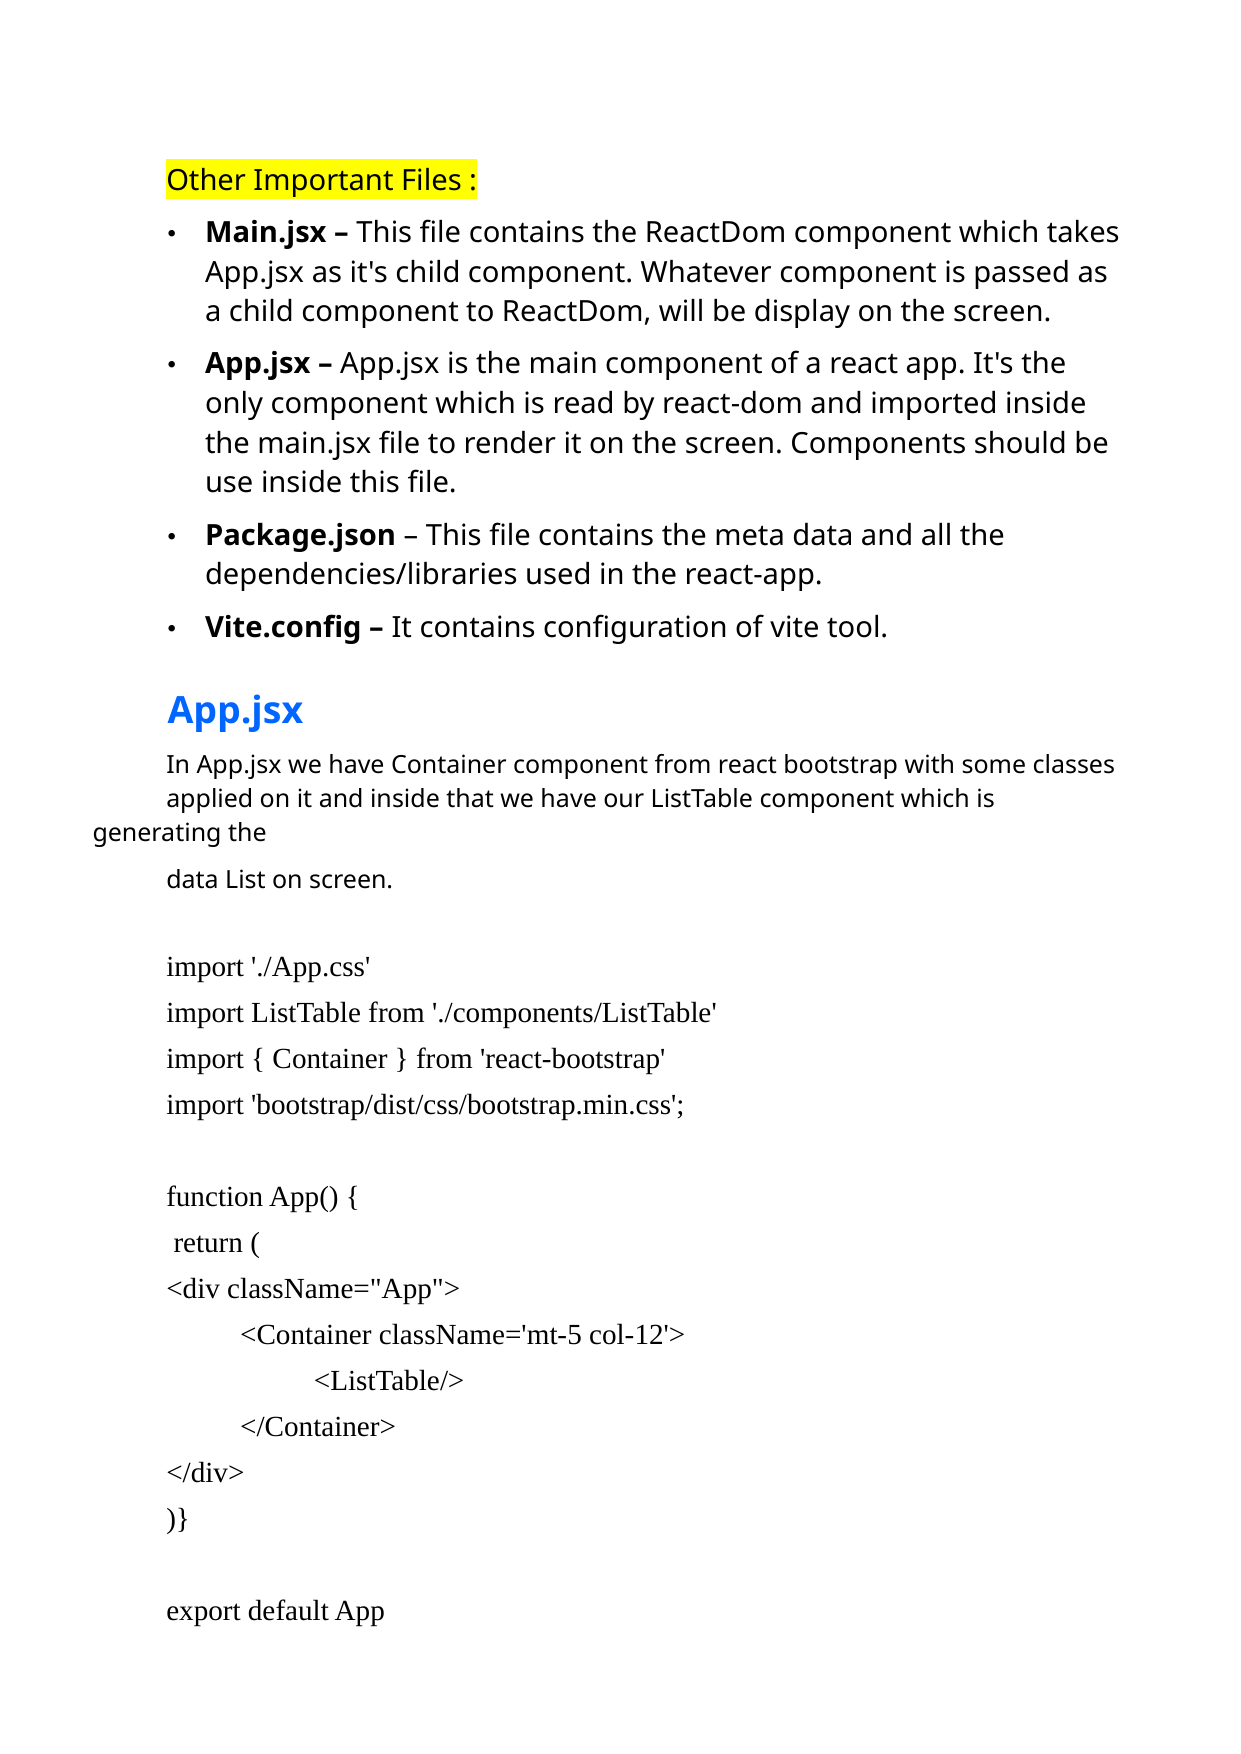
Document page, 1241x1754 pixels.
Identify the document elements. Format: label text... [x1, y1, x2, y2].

text <ListTable/> [92, 1363, 1123, 1397]
text <Container className='mt-5 col-12'> [92, 1317, 1123, 1351]
text </div> [92, 1455, 1123, 1489]
text function App() { [92, 1179, 1123, 1212]
text import ListTable from './components/ListTable' [92, 995, 1123, 1028]
list App.jsx – App.jsx is the main component of a react app. It's the only component which is read by react-dom and imported inside the main.jsx file to render it on the screen. Components should be use inside this file. [167, 343, 1123, 501]
text import './App.css' [92, 949, 1123, 982]
text Other Important Files : [92, 159, 1123, 199]
text <div className="App"> [92, 1271, 1123, 1304]
text data List on screen. [92, 861, 1123, 895]
text import { Container } from 'react-bootstrap' [92, 1041, 1123, 1074]
text export default App [92, 1593, 1123, 1627]
text )} [92, 1501, 1123, 1535]
subtitle App.jsx [92, 683, 1123, 734]
list Vite.config – It contains configuration of vite tool. [167, 606, 1123, 646]
text import 'bootstrap/dist/css/bootstrap.min.css'; [92, 1087, 1123, 1120]
list Main.jsx – This file contains the ReactDom component which takes App.jsx as it's child component. Whatever component is passed as a child component to ReactDom, will be display on the screen. [167, 211, 1123, 330]
text return ( [92, 1225, 1123, 1258]
list Package.json – This file contains the meta data and all the dependencies/libraries used in the react-app. [167, 514, 1123, 593]
text </Container> [92, 1409, 1123, 1443]
text In App.jsx we have Container component from react bootstrap with some classes applied on it and inside that we have our ListTable component which is generating the [92, 747, 1123, 849]
